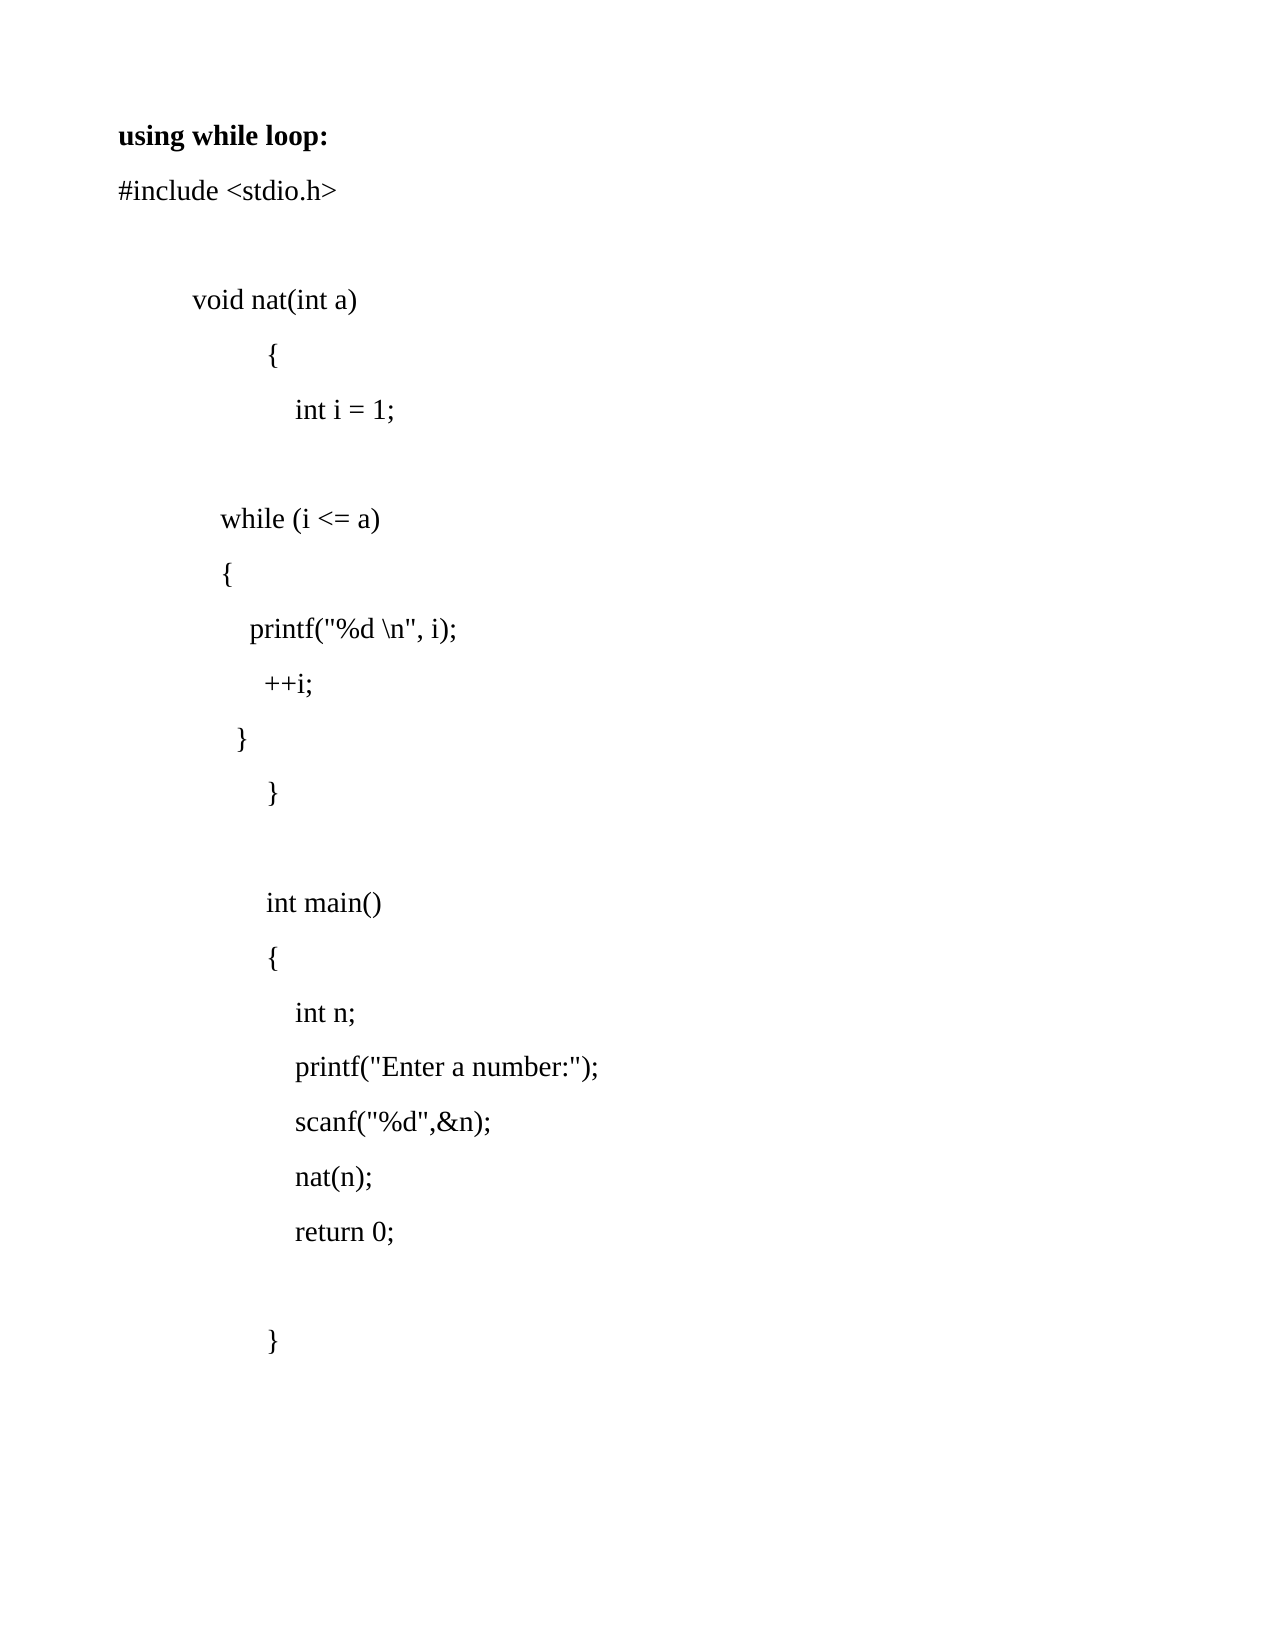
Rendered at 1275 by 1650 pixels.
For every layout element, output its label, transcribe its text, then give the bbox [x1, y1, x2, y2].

text ++i; [118, 666, 1157, 699]
text using while loop: [118, 118, 1157, 152]
text { [118, 337, 1157, 371]
text nat(n); [118, 1159, 1157, 1193]
text { [118, 940, 1157, 973]
text int i = 1; [118, 392, 1157, 426]
text printf("Enter a number:"); [118, 1049, 1157, 1083]
text void nat(int a) [118, 282, 1157, 316]
text scanf("%d",&n); [118, 1104, 1157, 1138]
text } [118, 776, 1157, 809]
text int main() [118, 885, 1157, 919]
text } [118, 1323, 1157, 1357]
text printf("%d \n", i); [118, 611, 1157, 645]
text int n; [118, 995, 1157, 1028]
text while (i <= a) [118, 502, 1157, 535]
text { [118, 556, 1157, 590]
text } [118, 721, 1157, 754]
text #include <stdio.h> [118, 173, 1157, 206]
text return 0; [118, 1214, 1157, 1247]
